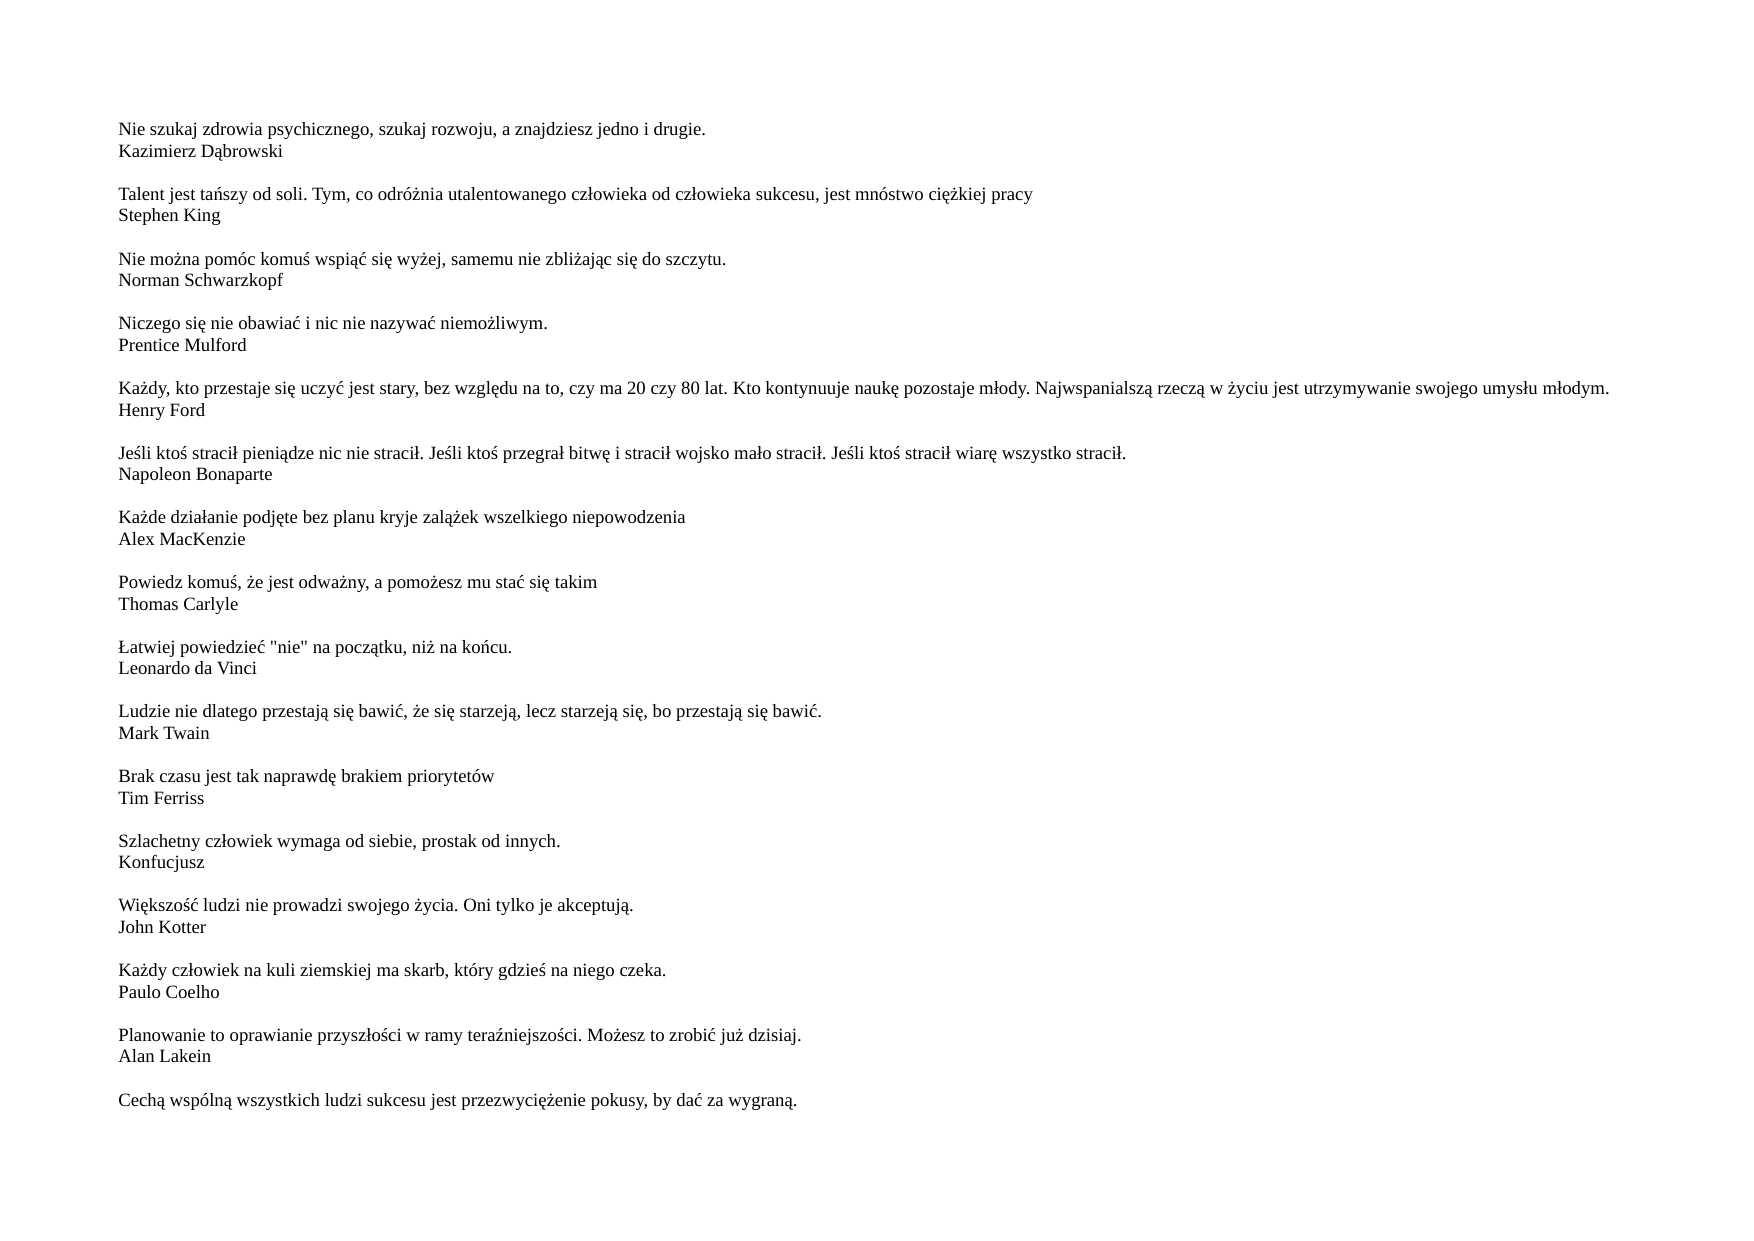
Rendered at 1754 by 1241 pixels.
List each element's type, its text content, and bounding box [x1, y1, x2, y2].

text Powiedz komuś, że jest odważny, a pomożesz mu stać się takim [118, 571, 1636, 592]
text Henry Ford [118, 398, 1636, 420]
text Leonardo da Vinci [118, 657, 1636, 679]
text Każdy, kto przestaje się uczyć jest stary, bez względu na to, czy ma 20 czy 80 lat. Kto kontynuuje naukę pozostaje młody. Najwspanialszą rzeczą w życiu jest utrzymywanie swojego umysłu młodym. [118, 377, 1636, 398]
text Alan Lakein [118, 1045, 1636, 1067]
text Jeśli ktoś stracił pieniądze nic nie stracił. Jeśli ktoś przegrał bitwę i stracił wojsko mało stracił. Jeśli ktoś stracił wiarę wszystko stracił. [118, 442, 1636, 463]
text Każde działanie podjęte bez planu kryje zalążek wszelkiego niepowodzenia [118, 506, 1636, 528]
text Thomas Carlyle [118, 592, 1636, 614]
text Tim Ferriss [118, 787, 1636, 808]
text Mark Twain [118, 722, 1636, 743]
text Niczego się nie obawiać i nic nie nazywać niemożliwym. [118, 312, 1636, 334]
text Napoleon Bonaparte [118, 463, 1636, 485]
text Talent jest tańszy od soli. Tym, co odróżnia utalentowanego człowieka od człowieka sukcesu, jest mnóstwo ciężkiej pracy [118, 183, 1636, 204]
text Brak czasu jest tak naprawdę brakiem priorytetów [118, 765, 1636, 787]
text Szlachetny człowiek wymaga od siebie, prostak od innych. [118, 830, 1636, 851]
text Kazimierz Dąbrowski [118, 140, 1636, 161]
text Każdy człowiek na kuli ziemskiej ma skarb, który gdzieś na niego czeka. [118, 959, 1636, 981]
text Prentice Mulford [118, 334, 1636, 355]
text Nie można pomóc komuś wspiąć się wyżej, samemu nie zbliżając się do szczytu. [118, 247, 1636, 269]
text Alex MacKenzie [118, 528, 1636, 549]
text John Kotter [118, 916, 1636, 937]
text Konfucjusz [118, 851, 1636, 873]
text Ludzie nie dlatego przestają się bawić, że się starzeją, lecz starzeją się, bo przestają się bawić. [118, 700, 1636, 722]
text Cechą wspólną wszystkich ludzi sukcesu jest przezwyciężenie pokusy, by dać za wygraną. [118, 1088, 1636, 1110]
text Stephen King [118, 204, 1636, 226]
text Planowanie to oprawianie przyszłości w ramy teraźniejszości. Możesz to zrobić już dzisiaj. [118, 1024, 1636, 1045]
text Nie szukaj zdrowia psychicznego, szukaj rozwoju, a znajdziesz jedno i drugie. [118, 118, 1636, 140]
text Paulo Coelho [118, 981, 1636, 1002]
text Większość ludzi nie prowadzi swojego życia. Oni tylko je akceptują. [118, 894, 1636, 916]
text Łatwiej powiedzieć "nie" na początku, niż na końcu. [118, 636, 1636, 657]
text Norman Schwarzkopf [118, 269, 1636, 291]
